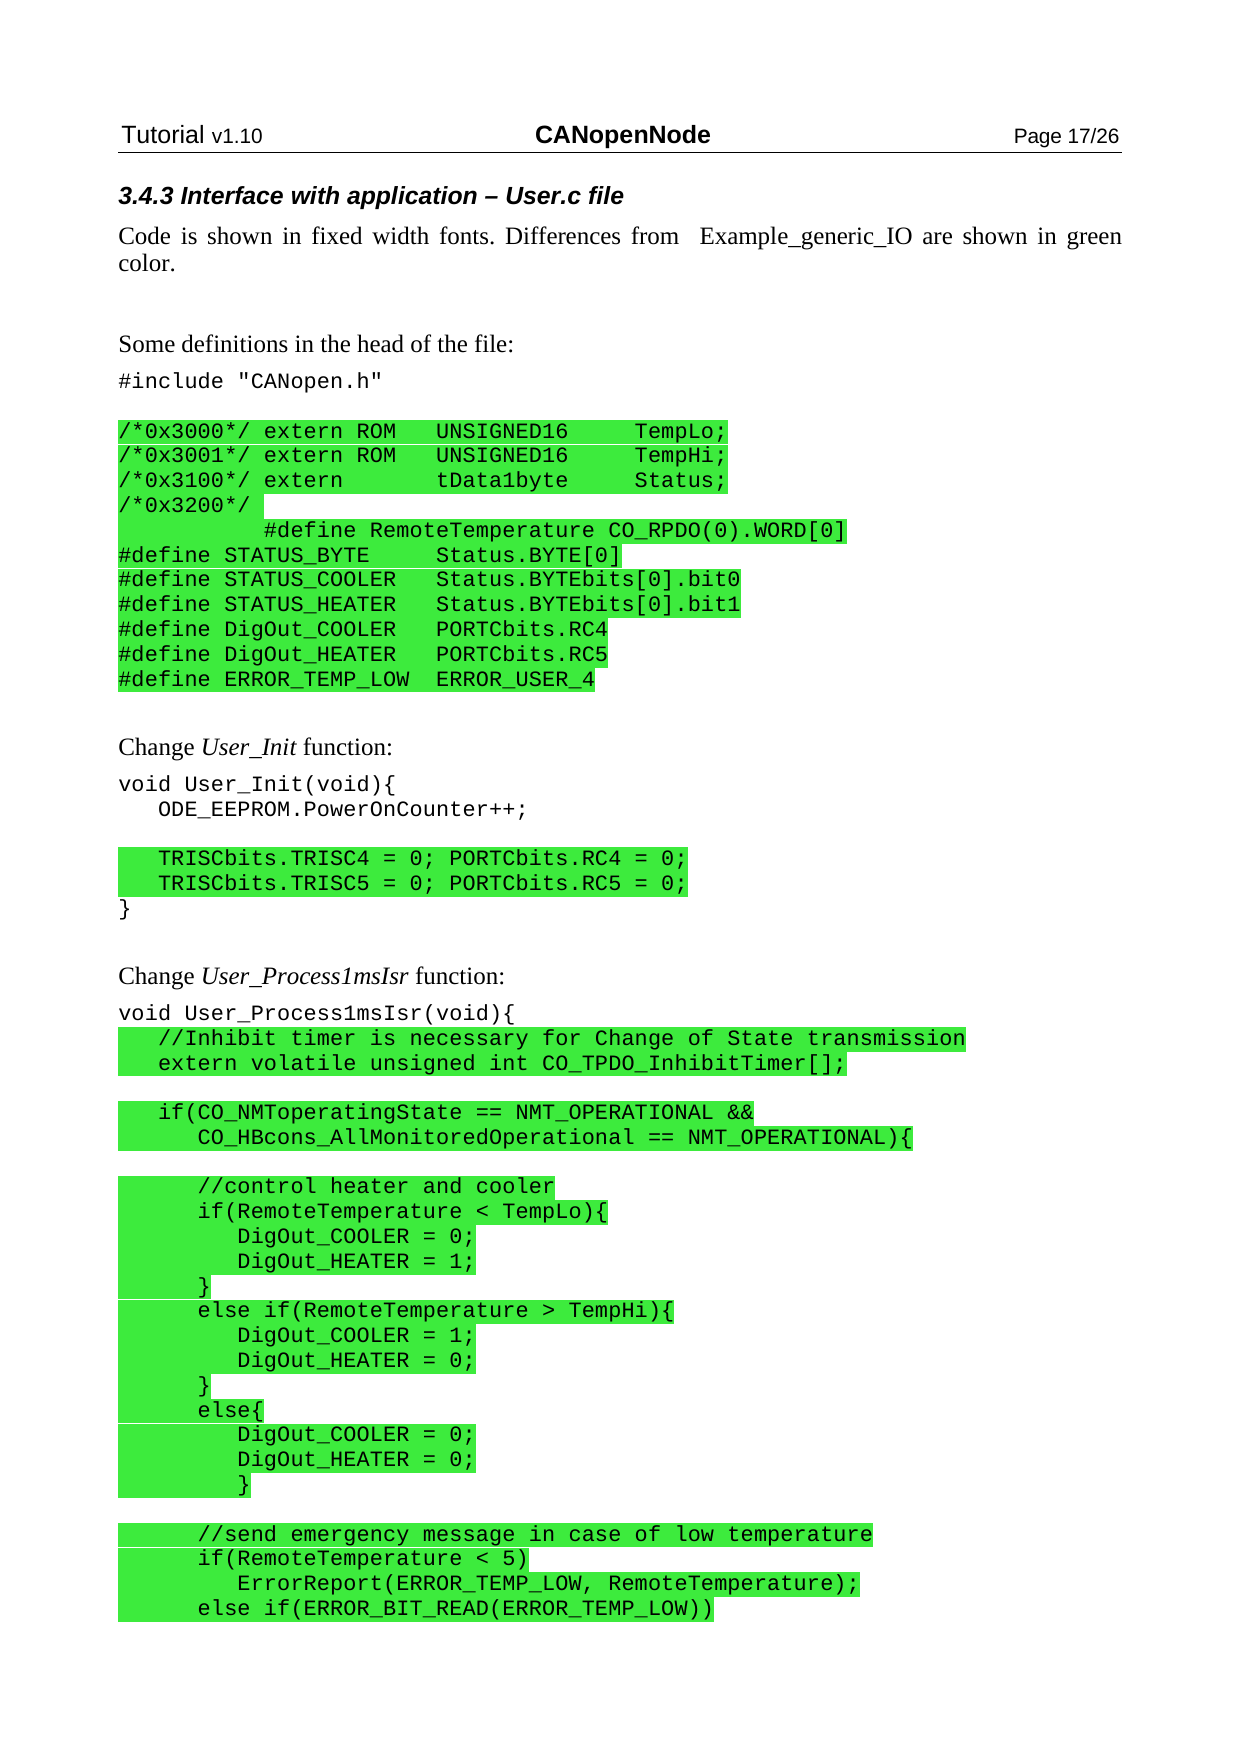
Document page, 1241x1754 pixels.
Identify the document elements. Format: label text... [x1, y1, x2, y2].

text TRISCbits.TRISC4 = 0; PORTCbits.RC4 = 0; [118, 847, 1122, 872]
text DigOut_HEATER = 1; [118, 1250, 1122, 1275]
text else if(RemoteTemperature > TempHi){ [118, 1299, 1122, 1324]
text if(RemoteTemperature < 5) [118, 1547, 1122, 1572]
text TRISCbits.TRISC5 = 0; PORTCbits.RC5 = 0; [118, 872, 1122, 897]
text ErrorReport(ERROR_TEMP_LOW, RemoteTemperature); [118, 1572, 1122, 1597]
text #define DigOut_COOLER PORTCbits.RC4 [118, 618, 1122, 643]
text /*0x3100*/ extern tData1byte Status; [118, 469, 1122, 494]
text CO_HBcons_AllMonitoredOperational == NMT_OPERATIONAL){ [118, 1126, 1122, 1151]
text #define ERROR_TEMP_LOW ERROR_USER_4 [118, 668, 1122, 692]
text } [118, 1374, 1122, 1399]
text Change User_Init function: [118, 733, 1122, 760]
text #define STATUS_HEATER Status.BYTEbits[0].bit1 [118, 593, 1122, 618]
text extern volatile unsigned int CO_TPDO_InhibitTimer[]; [118, 1052, 1122, 1076]
text /*0x3001*/ extern ROM UNSIGNED16 TempHi; [118, 444, 1122, 469]
text Code is shown in fixed width fonts. Differences from Example_generic_IO are shown in green color. [118, 222, 1122, 277]
text //send emergency message in case of low temperature [118, 1523, 1122, 1547]
text } [118, 1275, 1122, 1299]
text Change User_Process1msIsr function: [118, 962, 1122, 989]
text //Inhibit timer is necessary for Change of State transmission [118, 1027, 1122, 1052]
text /*0x3200*/ [118, 494, 1122, 519]
text void User_Process1msIsr(void){ [118, 1002, 1122, 1027]
text #define STATUS_BYTE Status.BYTE[0] [118, 544, 1122, 568]
text } [118, 897, 1122, 922]
text #include "CANopen.h" [118, 370, 1122, 395]
text /*0x3000*/ extern ROM UNSIGNED16 TempLo; [118, 420, 1122, 444]
text DigOut_HEATER = 0; [118, 1349, 1122, 1374]
text DigOut_COOLER = 0; [118, 1423, 1122, 1448]
text DigOut_COOLER = 0; [118, 1225, 1122, 1250]
text if(RemoteTemperature < TempLo){ [118, 1200, 1122, 1225]
subtitle 3.4.3 Interface with application – User.c file [118, 182, 1122, 209]
text //control heater and cooler [118, 1176, 1122, 1200]
text #define STATUS_COOLER Status.BYTEbits[0].bit0 [118, 568, 1122, 593]
text if(CO_NMToperatingState == NMT_OPERATIONAL && [118, 1101, 1122, 1126]
text else if(ERROR_BIT_READ(ERROR_TEMP_LOW)) [118, 1597, 1122, 1622]
text else{ [118, 1399, 1122, 1423]
text DigOut_HEATER = 0; [118, 1448, 1122, 1473]
text #define DigOut_HEATER PORTCbits.RC5 [118, 643, 1122, 668]
text void User_Init(void){ [118, 773, 1122, 798]
text } [118, 1473, 1122, 1498]
text DigOut_COOLER = 1; [118, 1324, 1122, 1349]
text Some definitions in the head of the file: [118, 330, 1122, 358]
text #define RemoteTemperature CO_RPDO(0).WORD[0] [118, 519, 1122, 544]
text ODE_EEPROM.PowerOnCounter++; [118, 798, 1122, 822]
